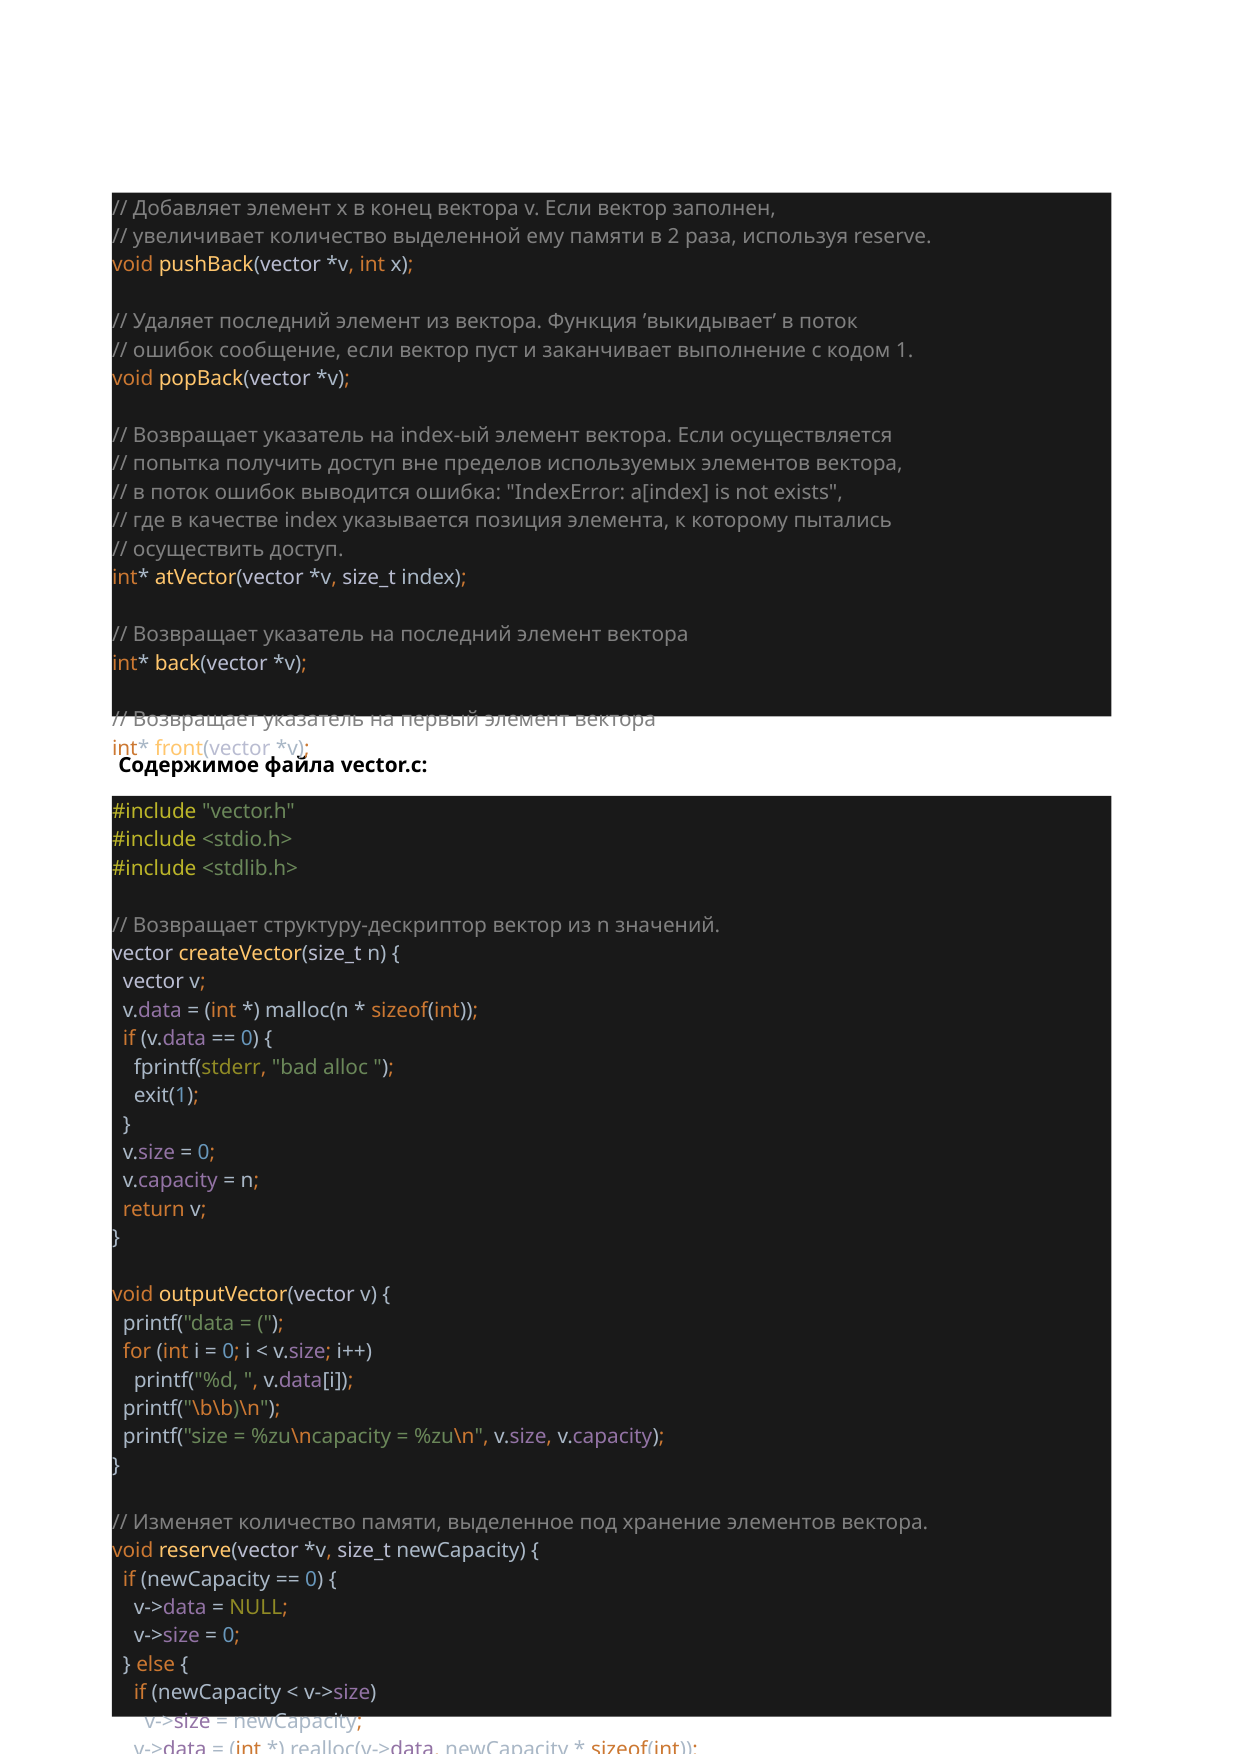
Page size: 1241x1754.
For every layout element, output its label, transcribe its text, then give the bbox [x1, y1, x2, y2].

text Содержимое файла vector.c: [118, 751, 1122, 779]
